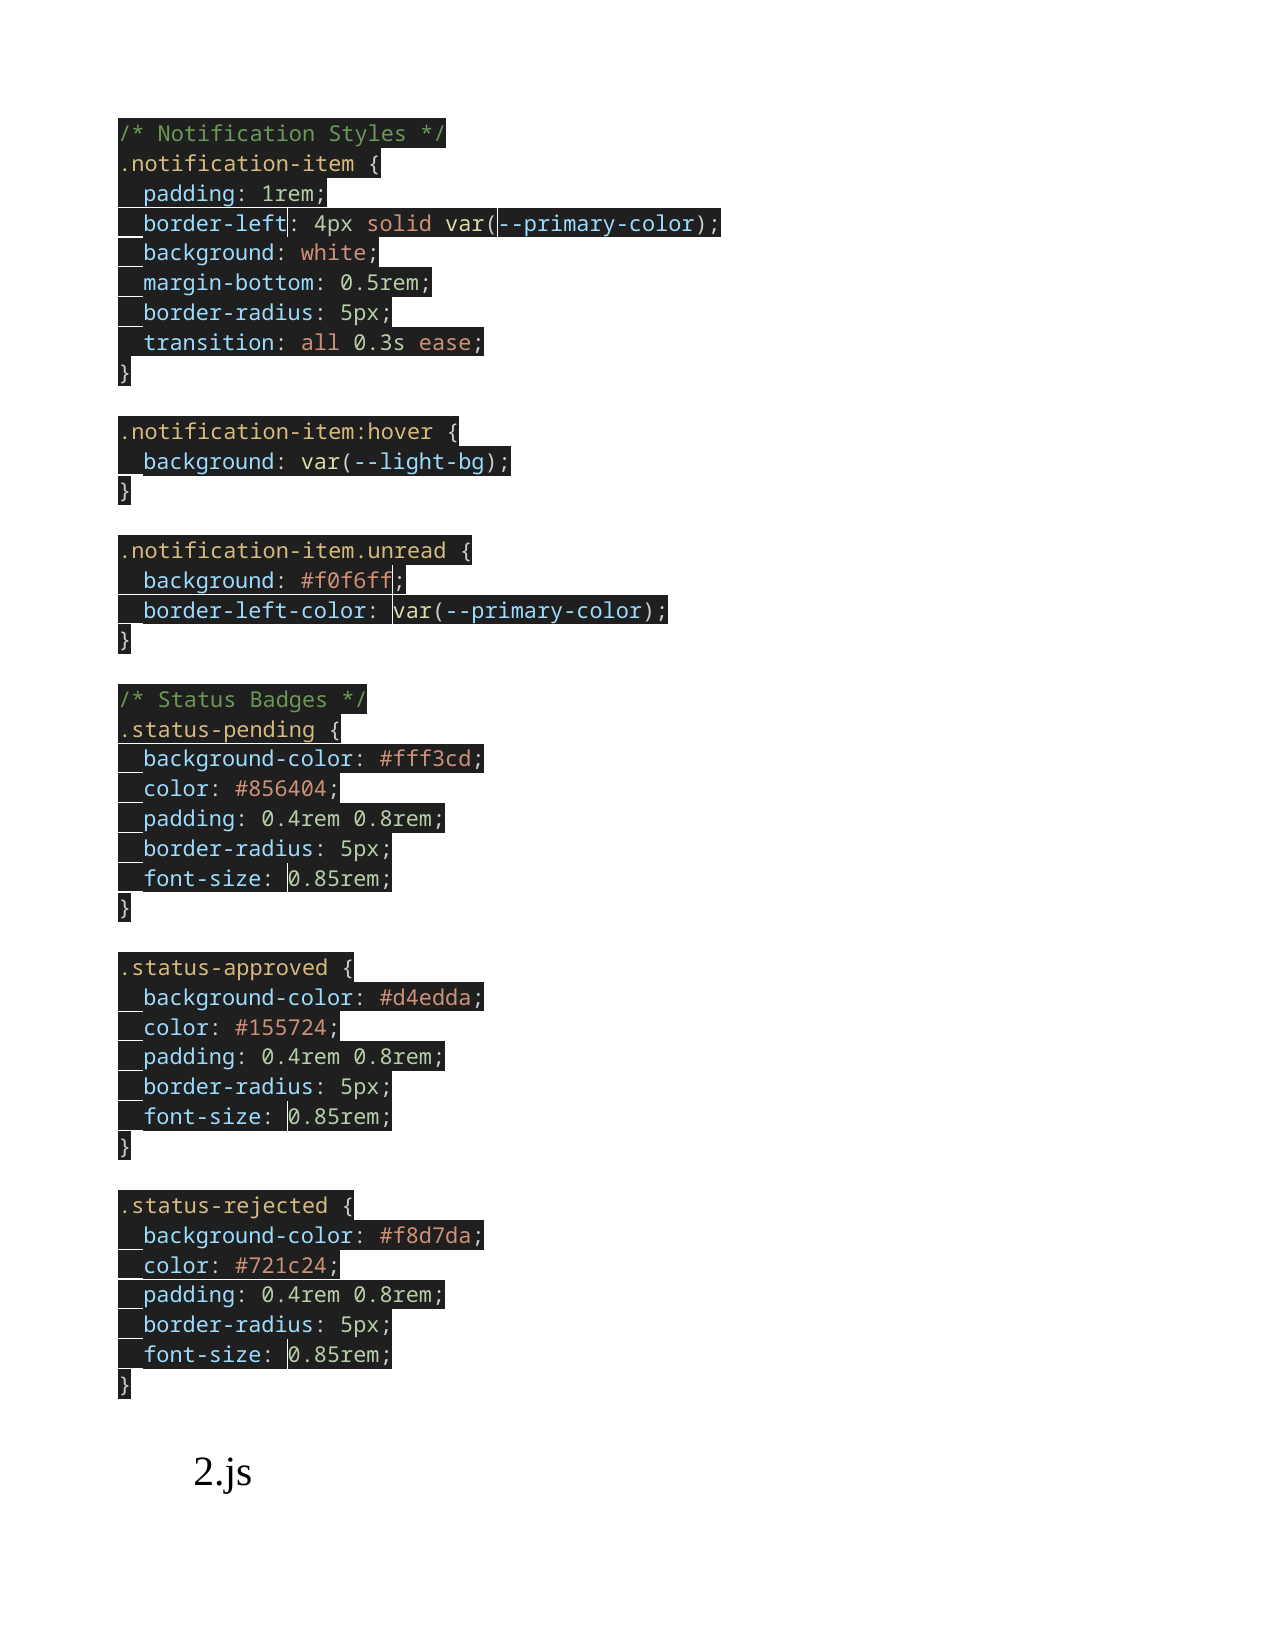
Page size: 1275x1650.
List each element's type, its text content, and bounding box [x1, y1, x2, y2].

text } [118, 356, 1157, 386]
text border-radius: 5px; [118, 1309, 1157, 1339]
text font-size: 0.85rem; [118, 1101, 1157, 1131]
text padding: 1rem; [118, 178, 1157, 207]
text border-radius: 5px; [118, 297, 1157, 327]
text font-size: 0.85rem; [118, 863, 1157, 892]
text margin-bottom: 0.5rem; [118, 267, 1157, 297]
list 2.js [156, 1447, 1157, 1494]
text border-left: 4px solid var(--primary-color); [118, 207, 1157, 237]
text background: var(--light-bg); [118, 446, 1157, 476]
text .status-pending { [118, 714, 1157, 743]
text padding: 0.4rem 0.8rem; [118, 1041, 1157, 1071]
text border-left-color: var(--primary-color); [118, 594, 1157, 624]
text /* Notification Styles */ [118, 118, 1157, 148]
text background-color: #fff3cd; [118, 743, 1157, 773]
text } [118, 1131, 1157, 1160]
text background: #f0f6ff; [118, 565, 1157, 594]
text .status-approved { [118, 952, 1157, 982]
text border-radius: 5px; [118, 833, 1157, 863]
text color: #155724; [118, 1011, 1157, 1041]
text color: #721c24; [118, 1250, 1157, 1279]
text .notification-item { [118, 148, 1157, 178]
text } [118, 624, 1157, 654]
text padding: 0.4rem 0.8rem; [118, 803, 1157, 833]
text transition: all 0.3s ease; [118, 327, 1157, 356]
text } [118, 476, 1157, 505]
text background-color: #f8d7da; [118, 1220, 1157, 1250]
text .notification-item:hover { [118, 416, 1157, 446]
text background-color: #d4edda; [118, 982, 1157, 1011]
text border-radius: 5px; [118, 1071, 1157, 1101]
text .notification-item.unread { [118, 535, 1157, 565]
text } [118, 1369, 1157, 1399]
text color: #856404; [118, 773, 1157, 803]
text padding: 0.4rem 0.8rem; [118, 1279, 1157, 1309]
text .status-rejected { [118, 1190, 1157, 1220]
text } [118, 892, 1157, 922]
text /* Status Badges */ [118, 684, 1157, 714]
text font-size: 0.85rem; [118, 1339, 1157, 1369]
text background: white; [118, 237, 1157, 267]
